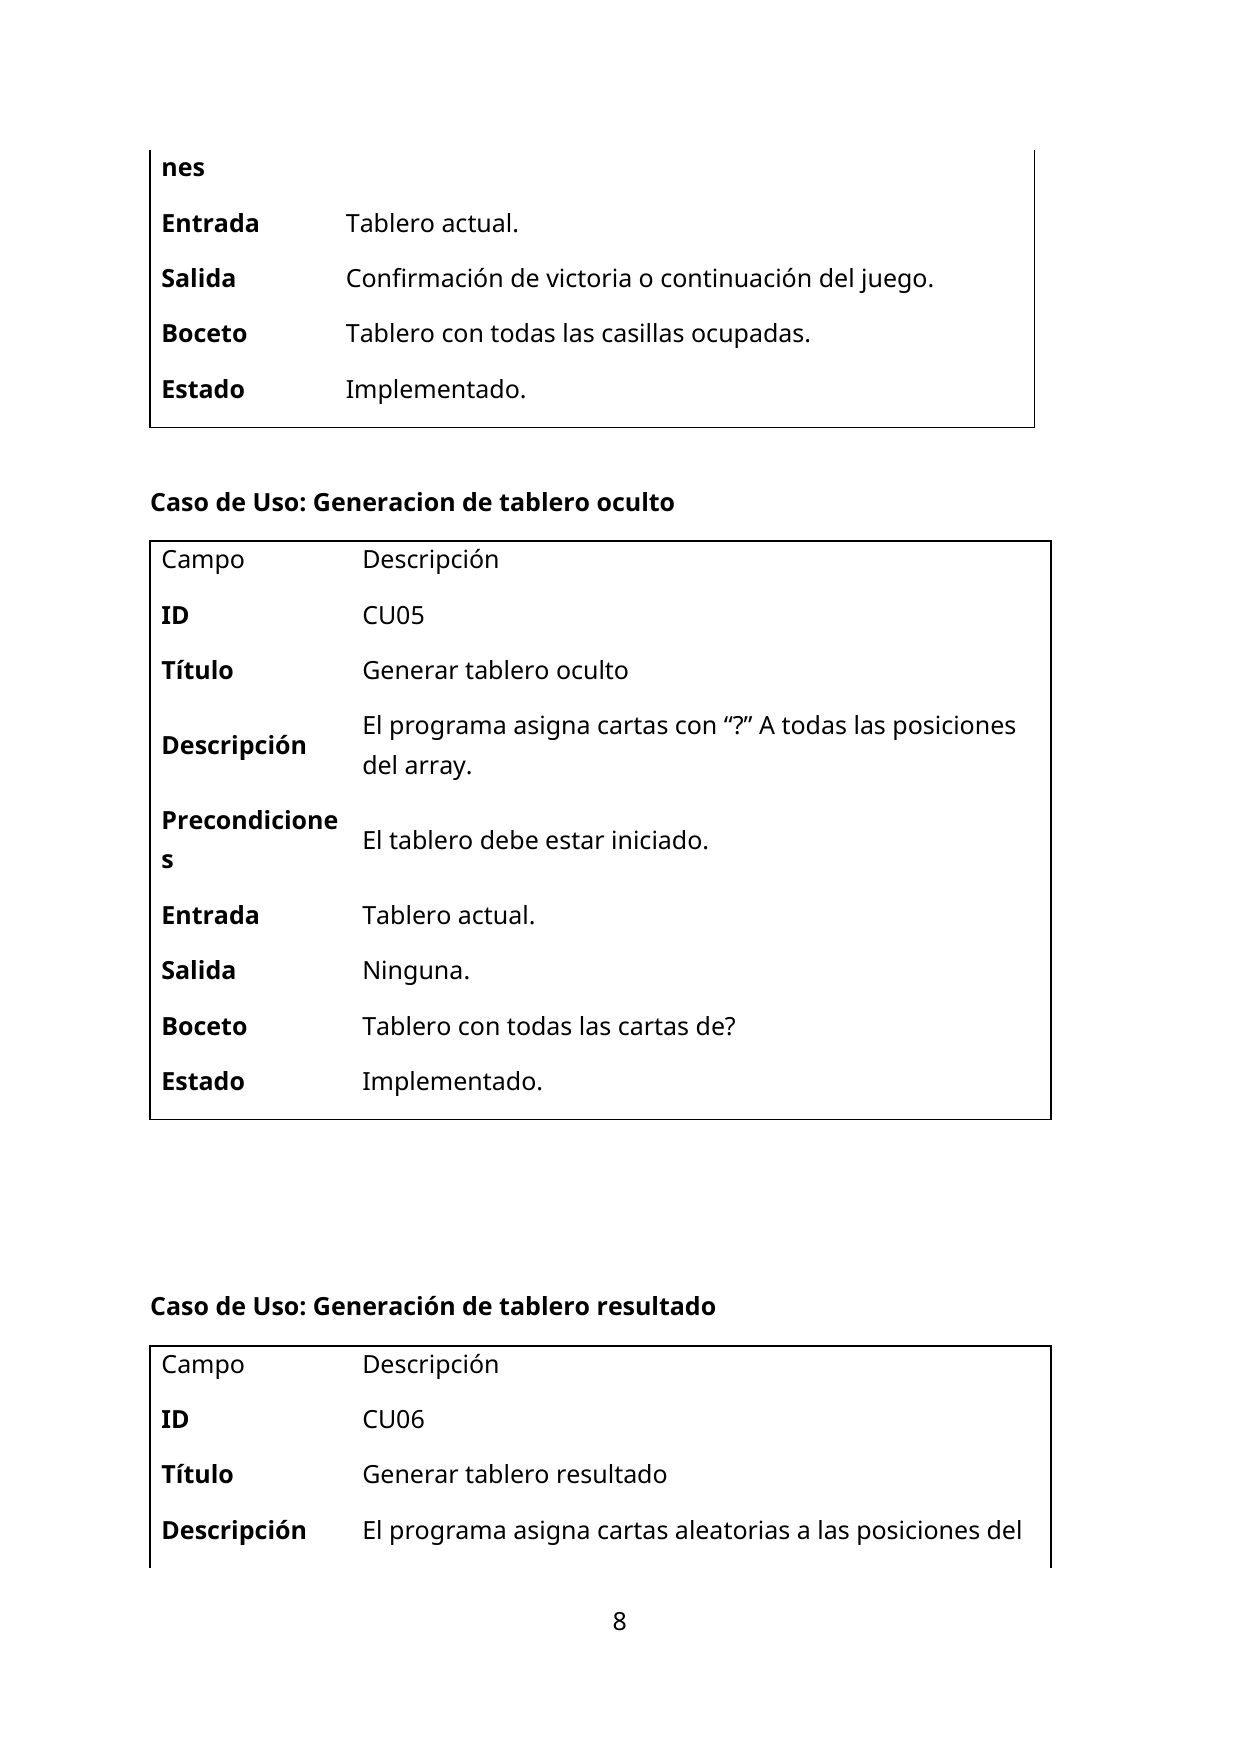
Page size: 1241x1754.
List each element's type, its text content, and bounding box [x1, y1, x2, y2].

table_header Campo [151, 542, 351, 597]
table_cell Título [151, 653, 351, 708]
table_cell Entrada [151, 898, 351, 953]
table_header Campo [151, 1347, 351, 1402]
table_cell El programa asigna cartas con “?” A todas las posiciones del array. [351, 708, 1050, 803]
table_cell nes [151, 150, 334, 205]
table_cell Precondiciones [151, 803, 351, 897]
table_cell Descripción [151, 708, 351, 803]
table_cell Descripción [151, 1513, 351, 1568]
table_cell Salida [151, 953, 351, 1008]
text Caso de Uso: Generación de tablero resultado [150, 1289, 1090, 1323]
table_cell Implementado. [351, 1064, 1050, 1119]
table_header Descripción [351, 542, 1050, 597]
table_cell Título [151, 1457, 351, 1512]
table_cell Tablero con todas las casillas ocupadas. [334, 316, 1034, 371]
table_cell Generar tablero resultado [351, 1457, 1050, 1512]
text Caso de Uso: Generacion de tablero oculto [150, 484, 1090, 518]
table_cell CU06 [351, 1402, 1050, 1457]
table_cell [334, 150, 1034, 205]
table_cell El programa asigna cartas aleatorias a las posiciones del [351, 1513, 1050, 1568]
table_cell Tablero actual. [334, 205, 1034, 261]
table_cell Boceto [151, 1008, 351, 1063]
table_cell ID [151, 597, 351, 653]
table_cell ID [151, 1402, 351, 1457]
table_cell Estado [151, 371, 334, 427]
table_cell Confirmación de victoria o continuación del juego. [334, 261, 1034, 316]
table_cell Ninguna. [351, 953, 1050, 1008]
table_cell Tablero con todas las cartas de? [351, 1008, 1050, 1063]
table_cell Entrada [151, 205, 334, 261]
table_cell Generar tablero oculto [351, 653, 1050, 708]
table_cell El tablero debe estar iniciado. [351, 803, 1050, 897]
table_cell Implementado. [334, 371, 1034, 427]
table_cell Boceto [151, 316, 334, 371]
table_cell Salida [151, 261, 334, 316]
table_cell Estado [151, 1064, 351, 1119]
table_cell CU05 [351, 597, 1050, 653]
table_header Descripción [351, 1347, 1050, 1402]
table_cell Tablero actual. [351, 898, 1050, 953]
